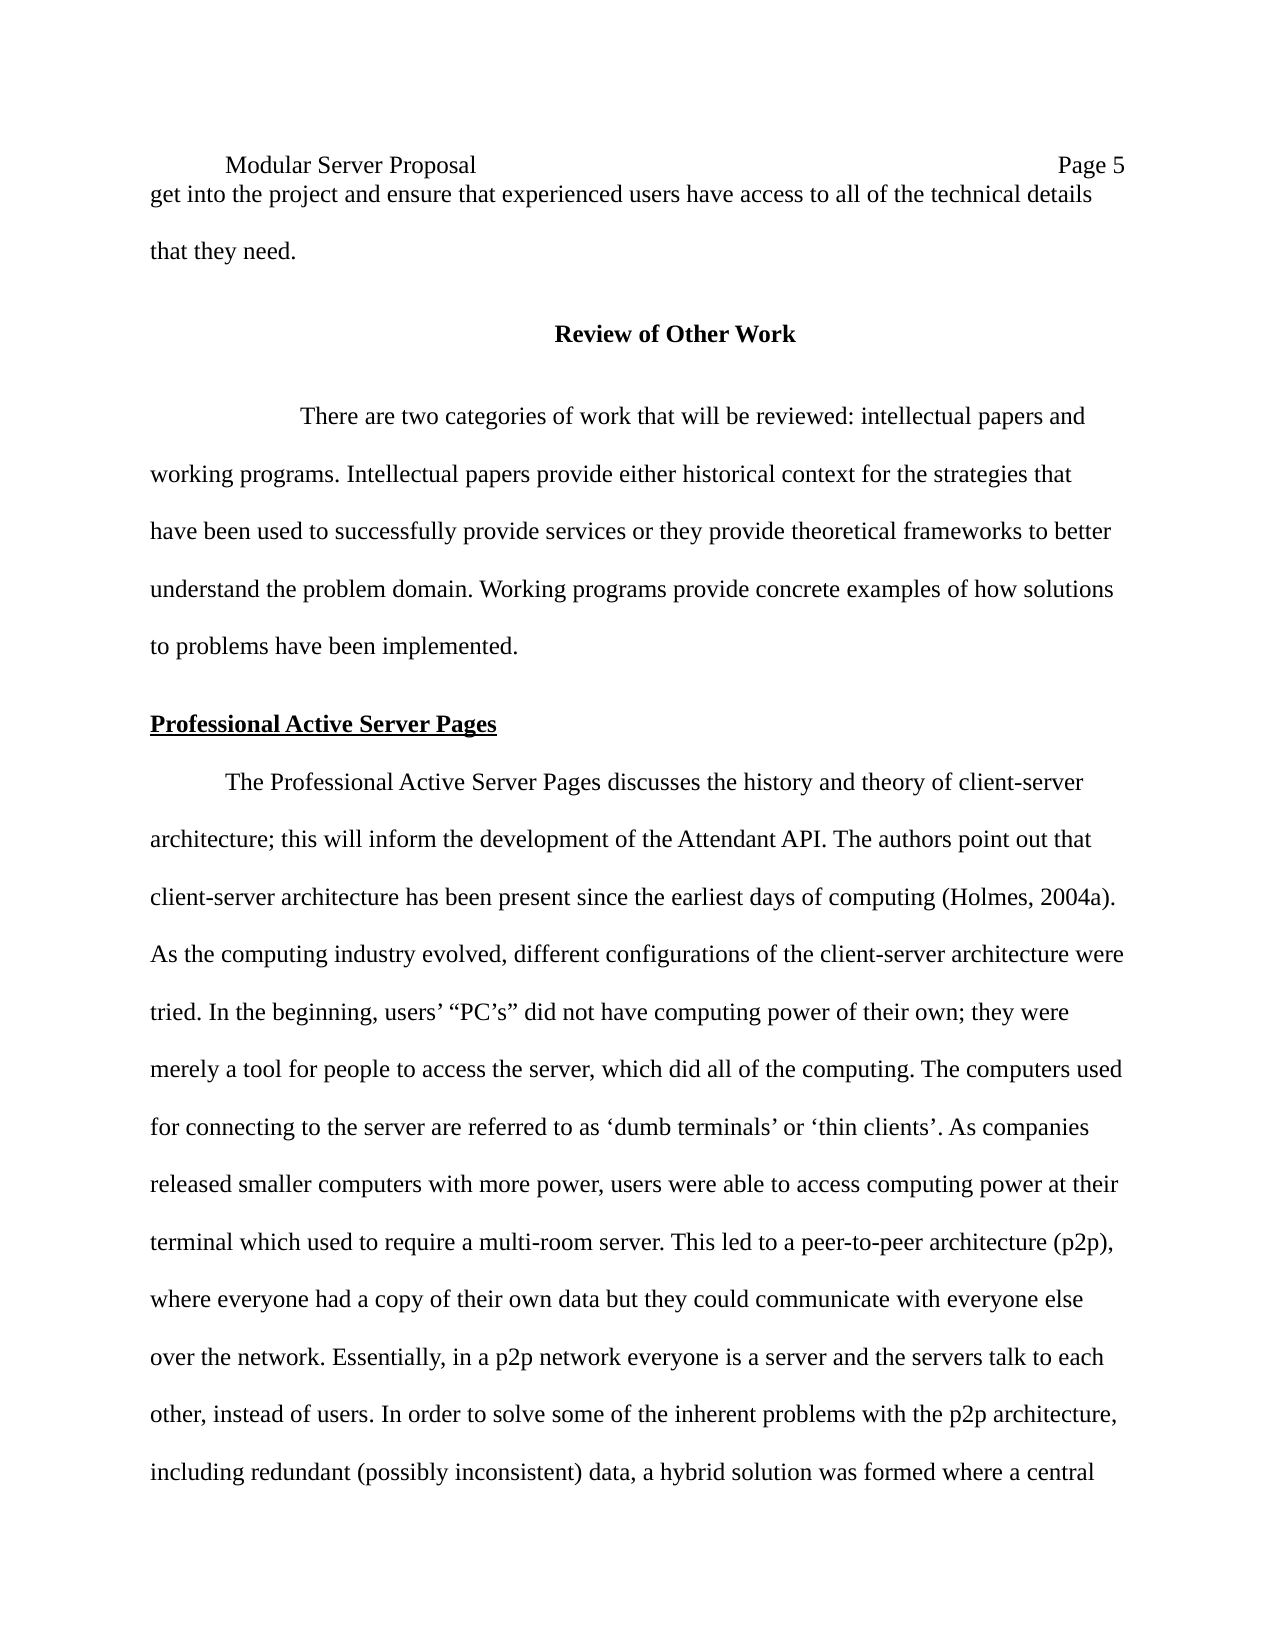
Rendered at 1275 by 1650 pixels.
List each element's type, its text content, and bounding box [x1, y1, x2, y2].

text There are two categories of work that will be reviewed: intellectual papers and working programs. Intellectual papers provide either historical context for the strategies that have been used to successfully provide services or they provide theoretical frameworks to better understand the problem domain. Working programs provide concrete examples of how solutions to problems have been implemented. [150, 401, 1125, 660]
subtitle Review of Other Work [150, 319, 1125, 347]
text get into the project and ensure that experienced users have access to all of the technical details that they need. [150, 179, 1125, 265]
subtitle Professional Active Server Pages [150, 709, 1125, 738]
text The Professional Active Server Pages discusses the history and theory of client-server architecture; this will inform the development of the Attendant API. The authors point out that client-server architecture has been present since the earliest days of computing (Holmes, 2004a). As the computing industry evolved, different configurations of the client-server architecture were tried. In the beginning, users’ “PC’s” did not have computing power of their own; they were merely a tool for people to access the server, which did all of the computing. The computers used for connecting to the server are referred to as ‘dumb terminals’ or ‘thin clients’. As companies released smaller computers with more power, users were able to access computing power at their terminal which used to require a multi-room server. This led to a peer-to-peer architecture (p2p), where everyone had a copy of their own data but they could communicate with everyone else over the network. Essentially, in a p2p network everyone is a server and the servers talk to each other, instead of users. In order to solve some of the inherent problems with the p2p architecture, including redundant (possibly inconsistent) data, a hybrid solution was formed where a central [150, 767, 1125, 1486]
